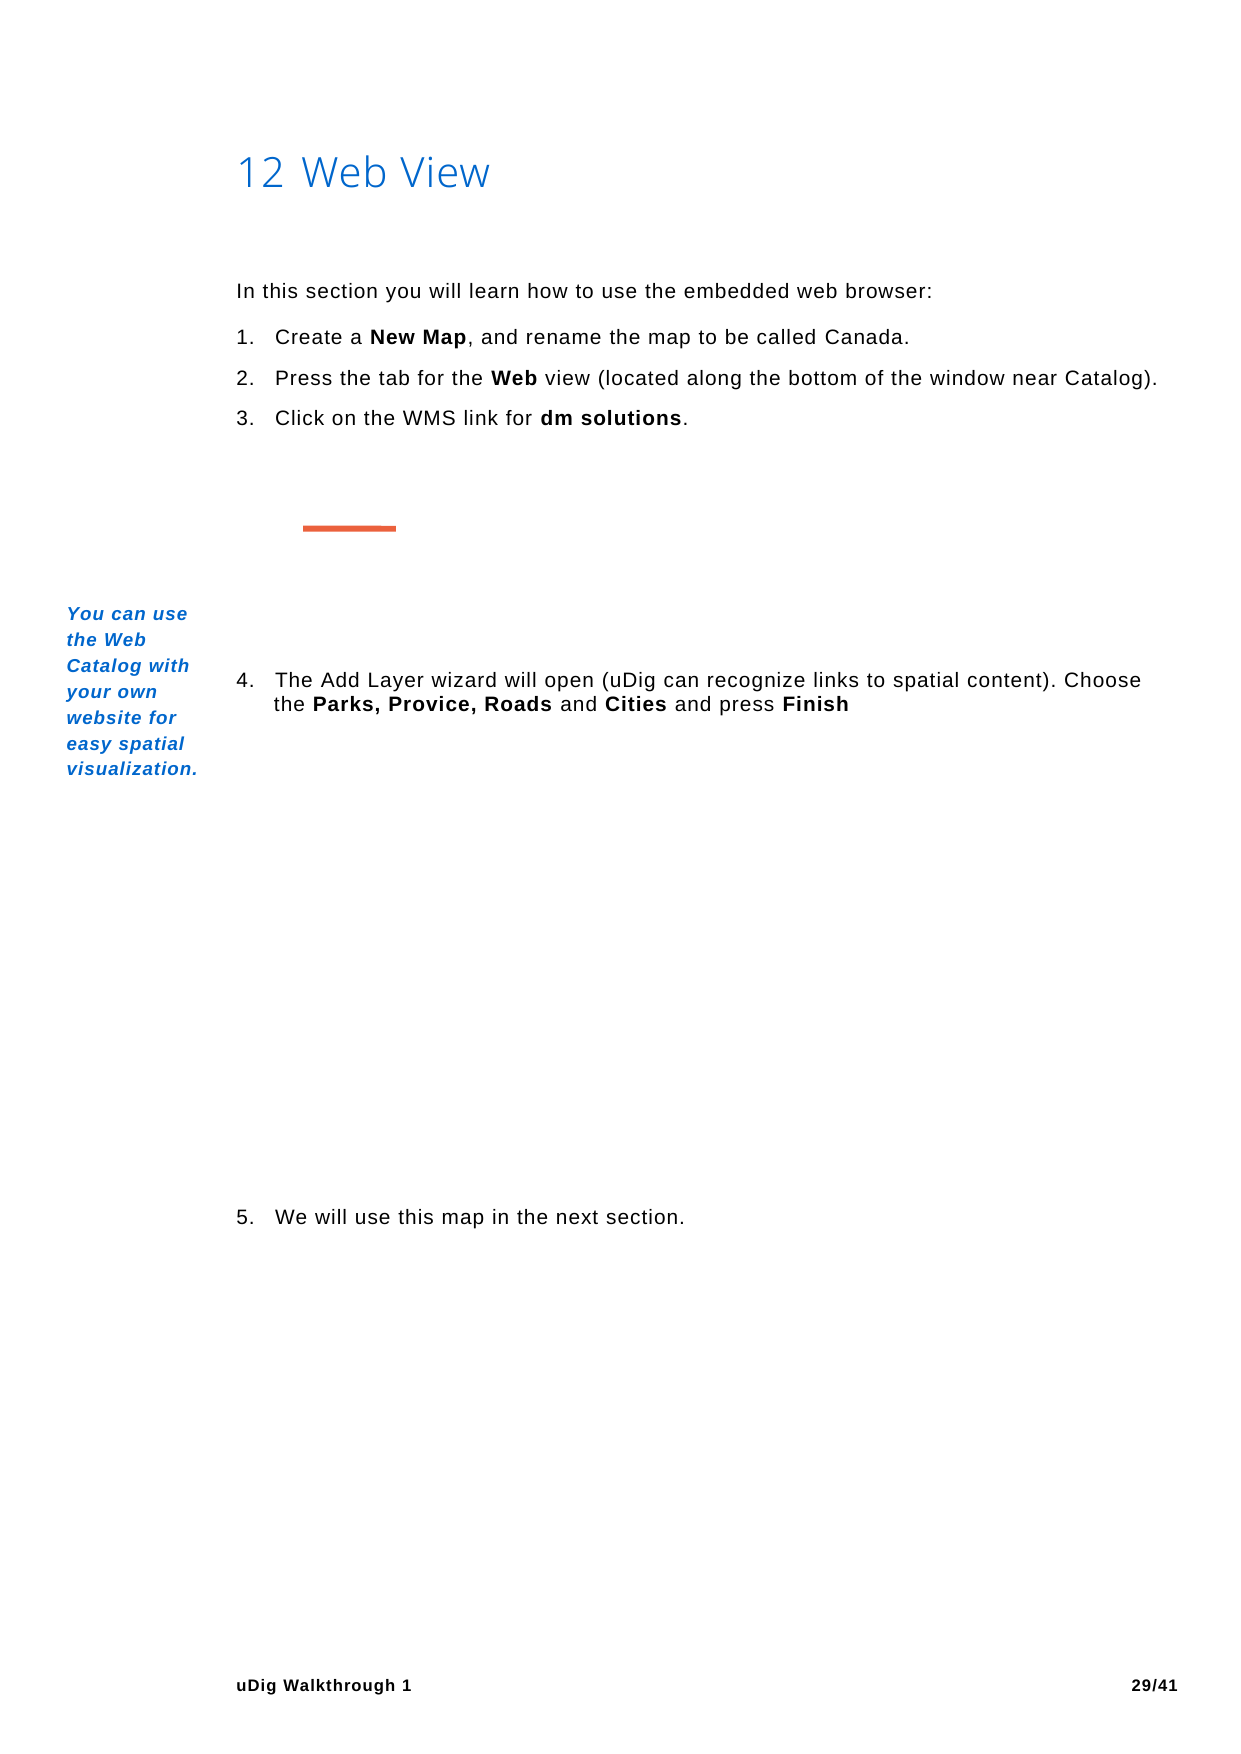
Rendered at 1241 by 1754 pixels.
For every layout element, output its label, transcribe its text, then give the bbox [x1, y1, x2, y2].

text In this section you will learn how to use the embedded web browser: [236, 279, 1181, 303]
subtitle Web View [236, 143, 1181, 200]
list The Add Layer wizard will open (uDig can recognize links to spatial content). Choose the Parks, Provice, Roads and Cities and press Finish [236, 668, 1181, 1188]
list Press the tab for the Web view (located along the bottom of the window near Catalog). [236, 366, 1181, 389]
list You can use the Web Catalog with your own website for easy spatial visualization. [66, 603, 218, 780]
list Click on the WMS link for dm solutions. [236, 406, 1181, 651]
list Create a New Map, and rename the map to be called Canada. [236, 325, 1181, 349]
list We will use this map in the next section. [236, 1205, 1181, 1615]
